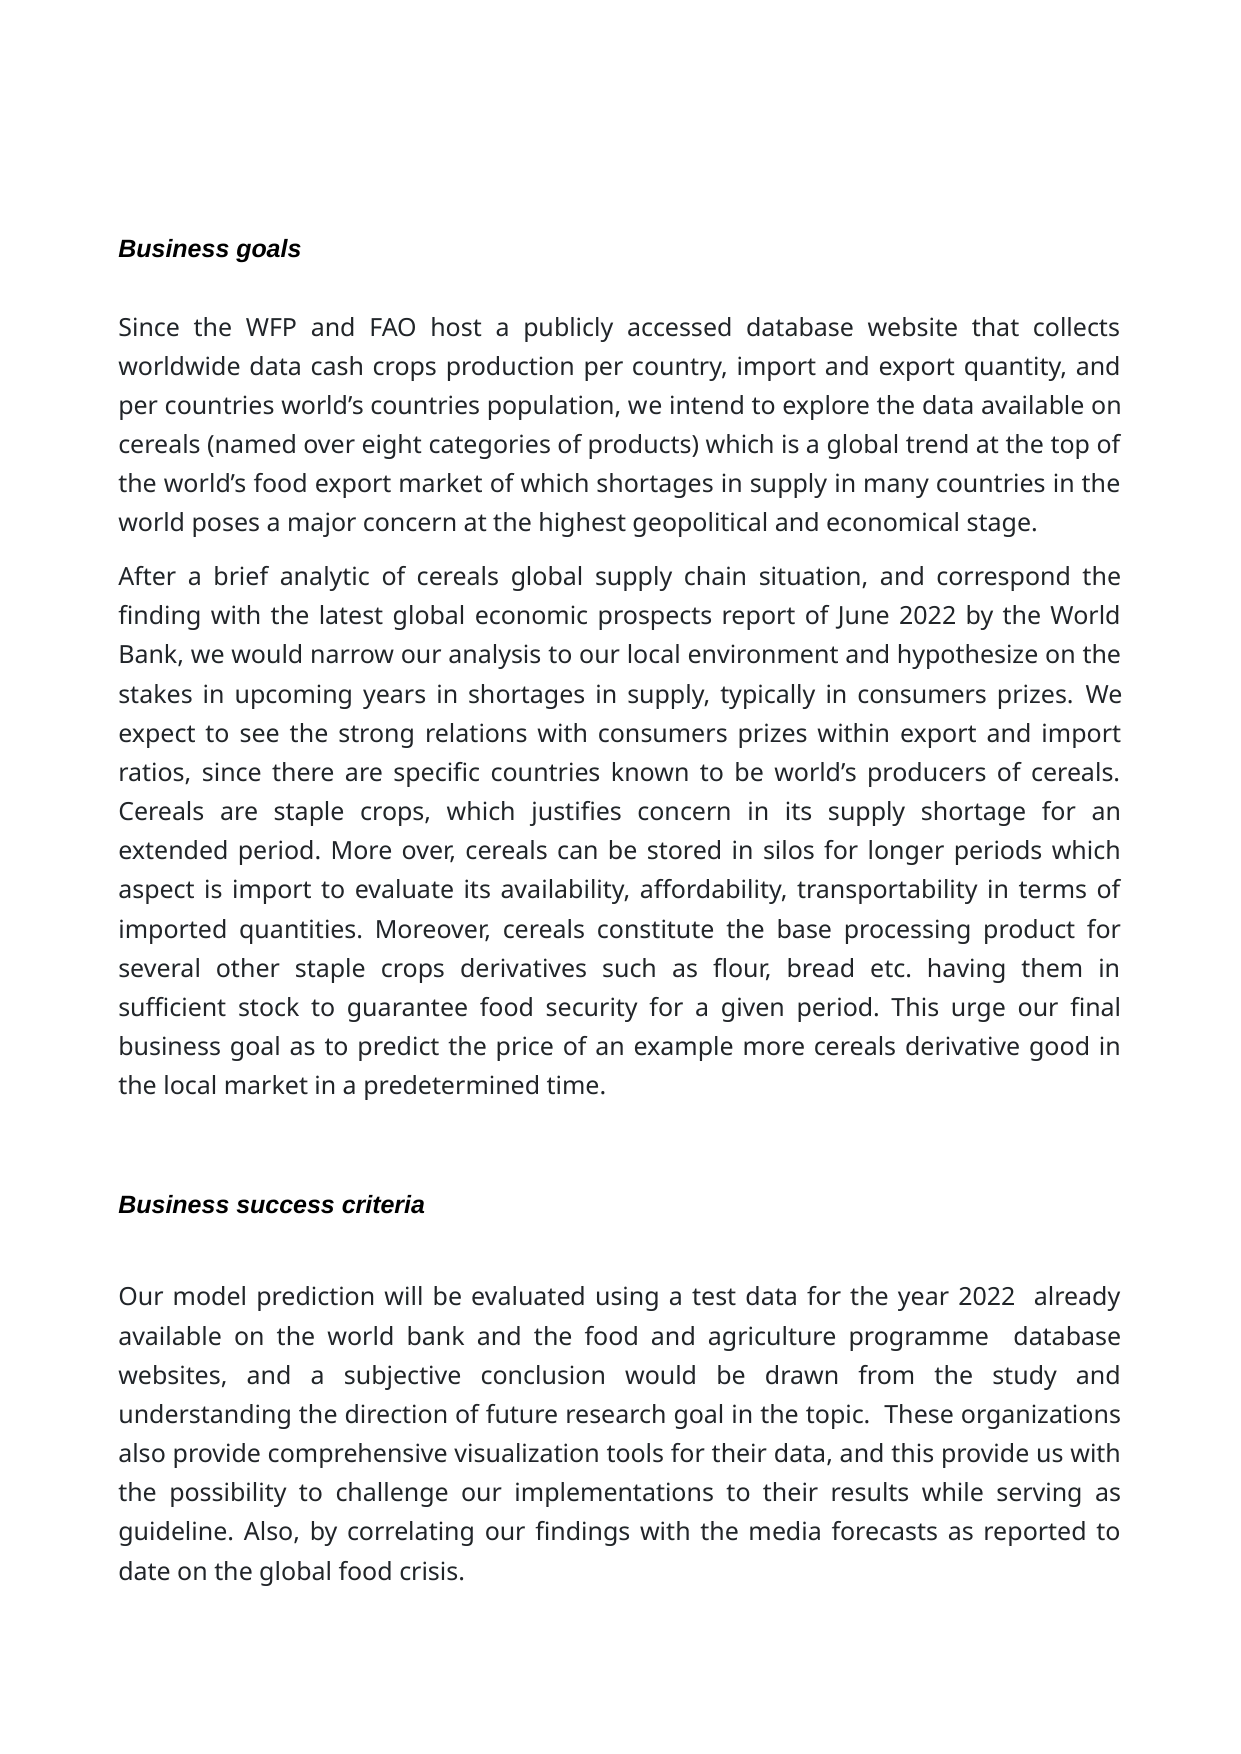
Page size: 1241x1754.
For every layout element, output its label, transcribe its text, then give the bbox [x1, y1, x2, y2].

text Our model prediction will be evaluated using a test data for the year 2022 already available on the world bank and the food and agriculture programme database websites, and a subjective conclusion would be drawn from the study and understanding the direction of future research goal in the topic. These organizations also provide comprehensive visualization tools for their data, and this provide us with the possibility to challenge our implementations to their results while serving as guideline. Also, by correlating our findings with the media forecasts as reported to date on the global food crisis. [118, 1279, 1122, 1587]
subtitle Business goals [118, 234, 1122, 263]
text Since the WFP and FAO host a publicly accessed database website that collects worldwide data cash crops production per country, import and export quantity, and per countries world’s countries population, we intend to explore the data available on cereals (named over eight categories of products) which is a global trend at the top of the world’s food export market of which shortages in supply in many countries in the world poses a major concern at the highest geopolitical and economical stage. [118, 275, 1122, 539]
subtitle Business success criteria [118, 1190, 1122, 1219]
text After a brief analytic of cereals global supply chain situation, and correspond the finding with the latest global economic prospects report of June 2022 by the World Bank, we would narrow our analysis to our local environment and hypothesize on the stakes in upcoming years in shortages in supply, typically in consumers prizes. We expect to see the strong relations with consumers prizes within export and import ratios, since there are specific countries known to be world’s producers of cereals. Cereals are staple crops, which justifies concern in its supply shortage for an extended period. More over, cereals can be stored in silos for longer periods which aspect is import to evaluate its availability, affordability, transportability in terms of imported quantities. Moreover, cereals constitute the base processing product for several other staple crops derivatives such as flour, bread etc. having them in sufficient stock to guarantee food security for a given period. This urge our final business goal as to predict the price of an example more cereals derivative good in the local market in a predetermined time. [118, 559, 1122, 1102]
